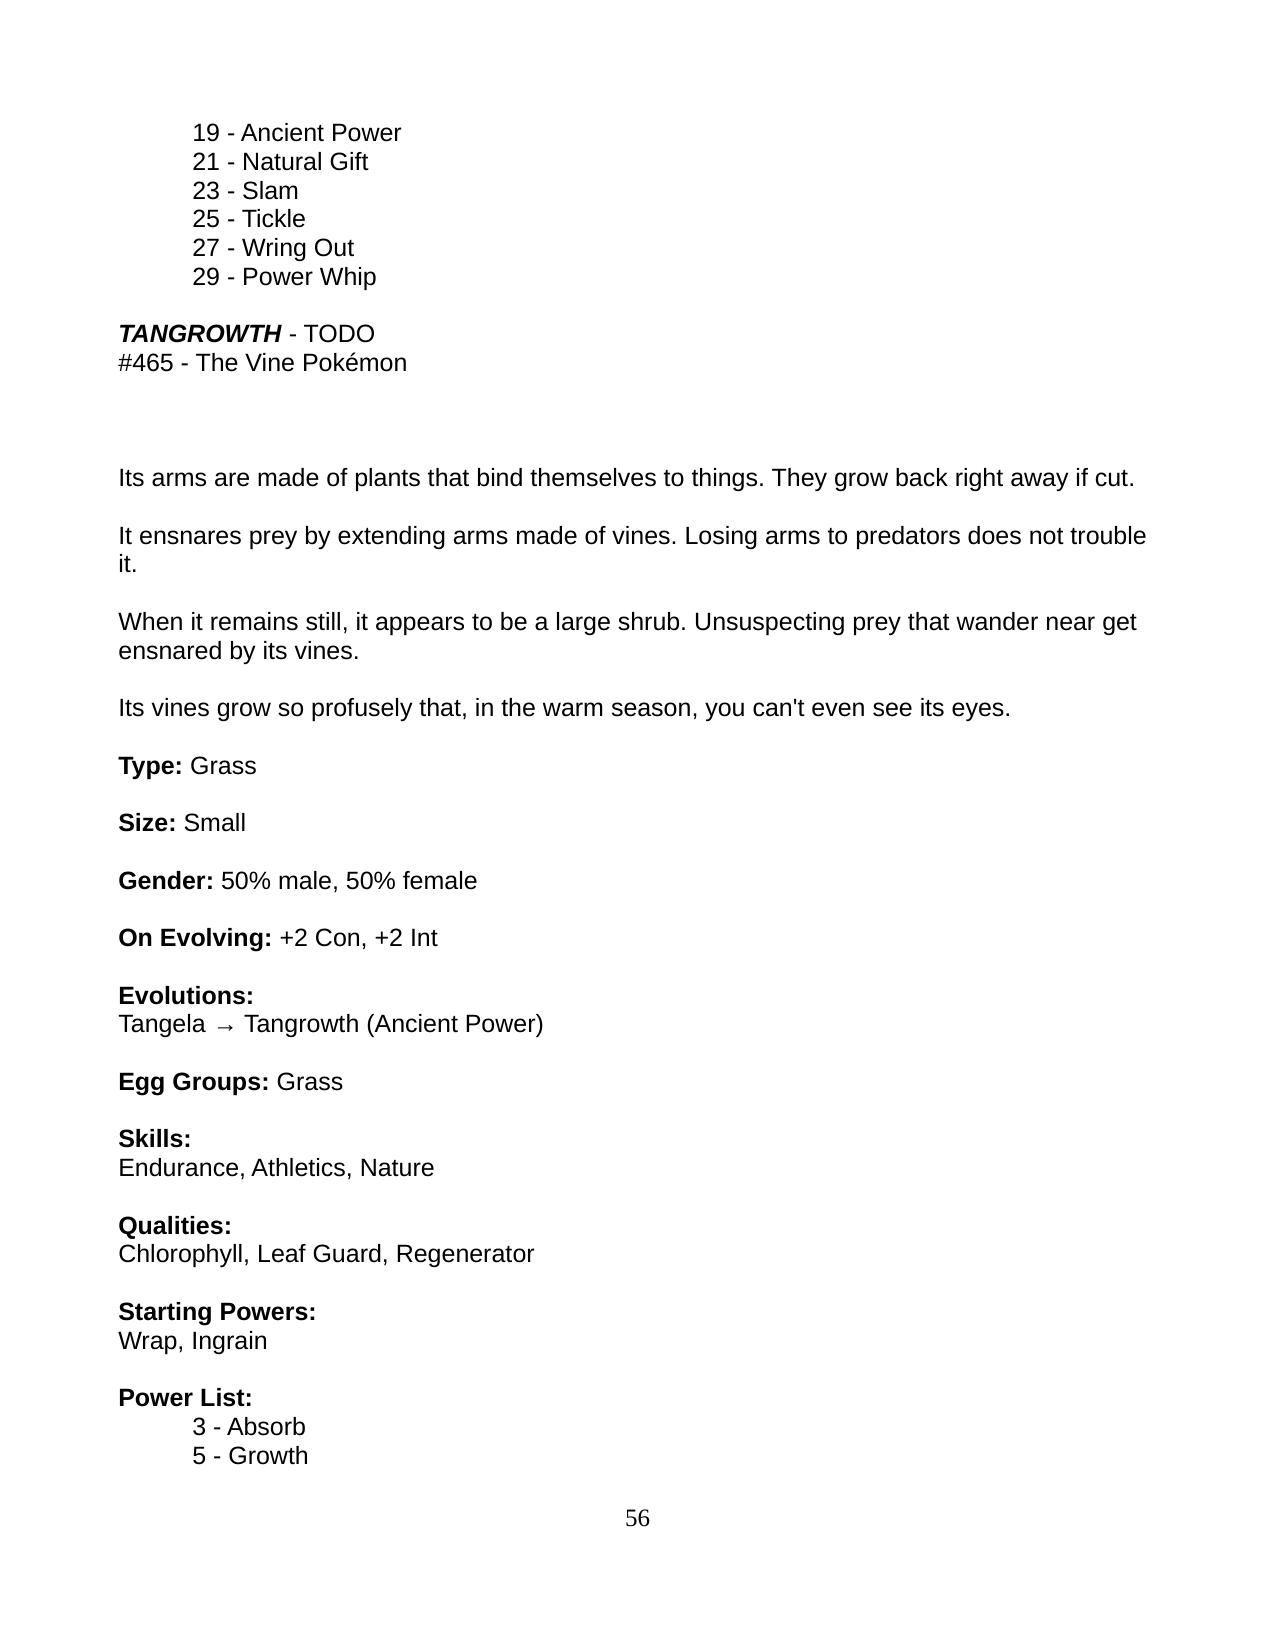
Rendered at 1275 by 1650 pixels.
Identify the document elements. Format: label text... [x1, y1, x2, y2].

text TANGROWTH - TODO [118, 319, 1157, 348]
text Type: Grass [118, 751, 1157, 779]
text Evolutions: [118, 981, 1157, 1009]
text 23 - Slam [118, 176, 1157, 204]
text When it remains still, it appears to be a large shrub. Unsuspecting prey that wander near get ensnared by its vines. [118, 607, 1157, 664]
text 25 - Tickle [118, 204, 1157, 233]
text It ensnares prey by extending arms made of vines. Losing arms to predators does not trouble it. [118, 521, 1157, 578]
text 3 - Absorb [118, 1412, 1157, 1441]
text 5 - Growth [118, 1441, 1157, 1469]
text Chlorophyll, Leaf Guard, Regenerator [118, 1239, 1157, 1268]
text 19 - Ancient Power [118, 118, 1157, 147]
text Endurance, Athletics, Nature [118, 1153, 1157, 1182]
text On Evolving: +2 Con, +2 Int [118, 923, 1157, 952]
text Its arms are made of plants that bind themselves to things. They grow back right away if cut. [118, 463, 1157, 492]
text 21 - Natural Gift [118, 147, 1157, 176]
text Power List: [118, 1383, 1157, 1412]
text Tangela → Tangrowth (Ancient Power) [118, 1009, 1157, 1038]
text Gender: 50% male, 50% female [118, 866, 1157, 894]
text 29 - Power Whip [118, 262, 1157, 291]
text Starting Powers: [118, 1297, 1157, 1326]
text Skills: [118, 1124, 1157, 1153]
text 27 - Wring Out [118, 233, 1157, 262]
text #465 - The Vine Pokémon [118, 348, 1157, 377]
text Size: Small [118, 808, 1157, 837]
text Wrap, Ingrain [118, 1326, 1157, 1354]
text Qualities: [118, 1211, 1157, 1239]
text Its vines grow so profusely that, in the warm season, you can't even see its eyes. [118, 693, 1157, 722]
text Egg Groups: Grass [118, 1067, 1157, 1096]
